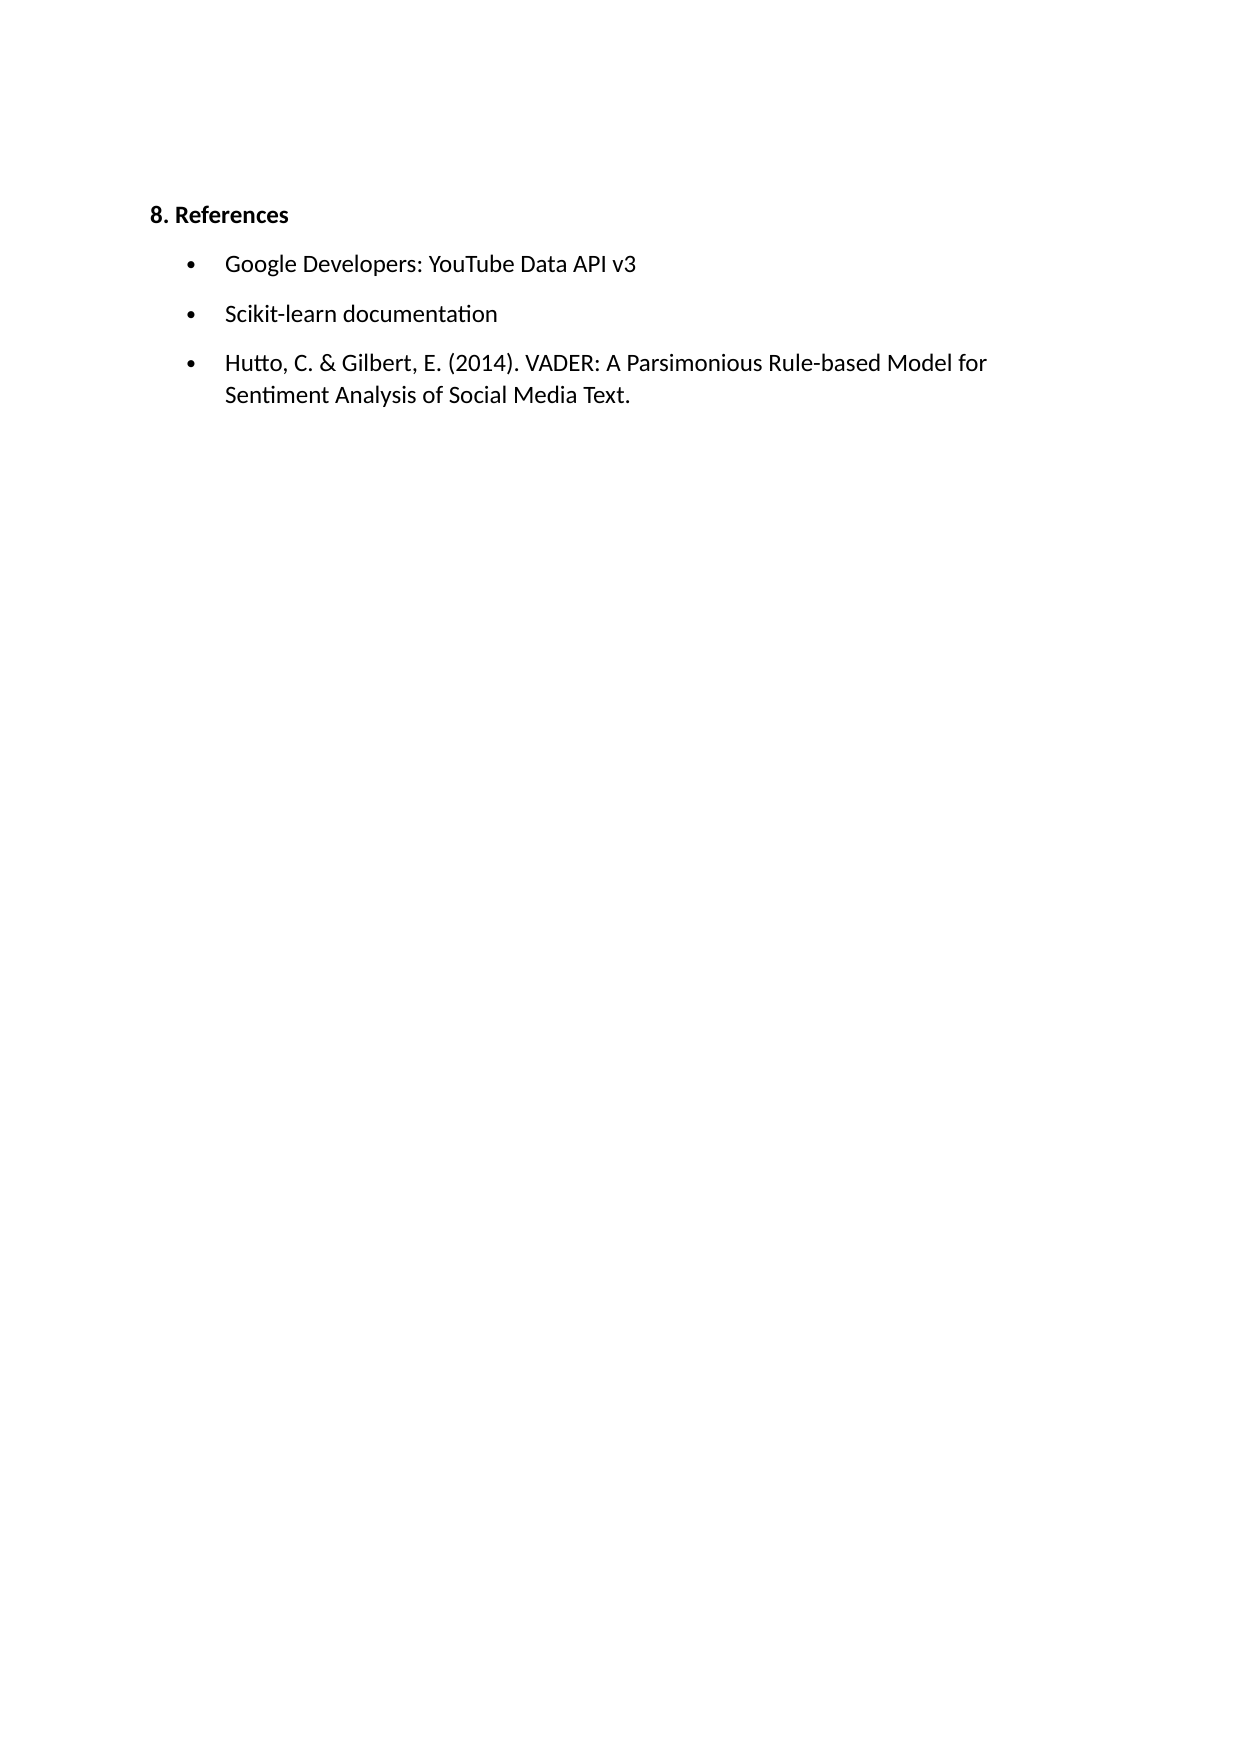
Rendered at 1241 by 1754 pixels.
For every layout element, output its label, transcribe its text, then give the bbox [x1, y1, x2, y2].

list Google Developers: YouTube Data API v3 [187, 248, 1090, 279]
text 8. References [150, 199, 1090, 230]
list Hutto, C. & Gilbert, E. (2014). VADER: A Parsimonious Rule-based Model for Sentiment Analysis of Social Media Text. [187, 347, 1090, 410]
list Scikit-learn documentation [187, 298, 1090, 328]
